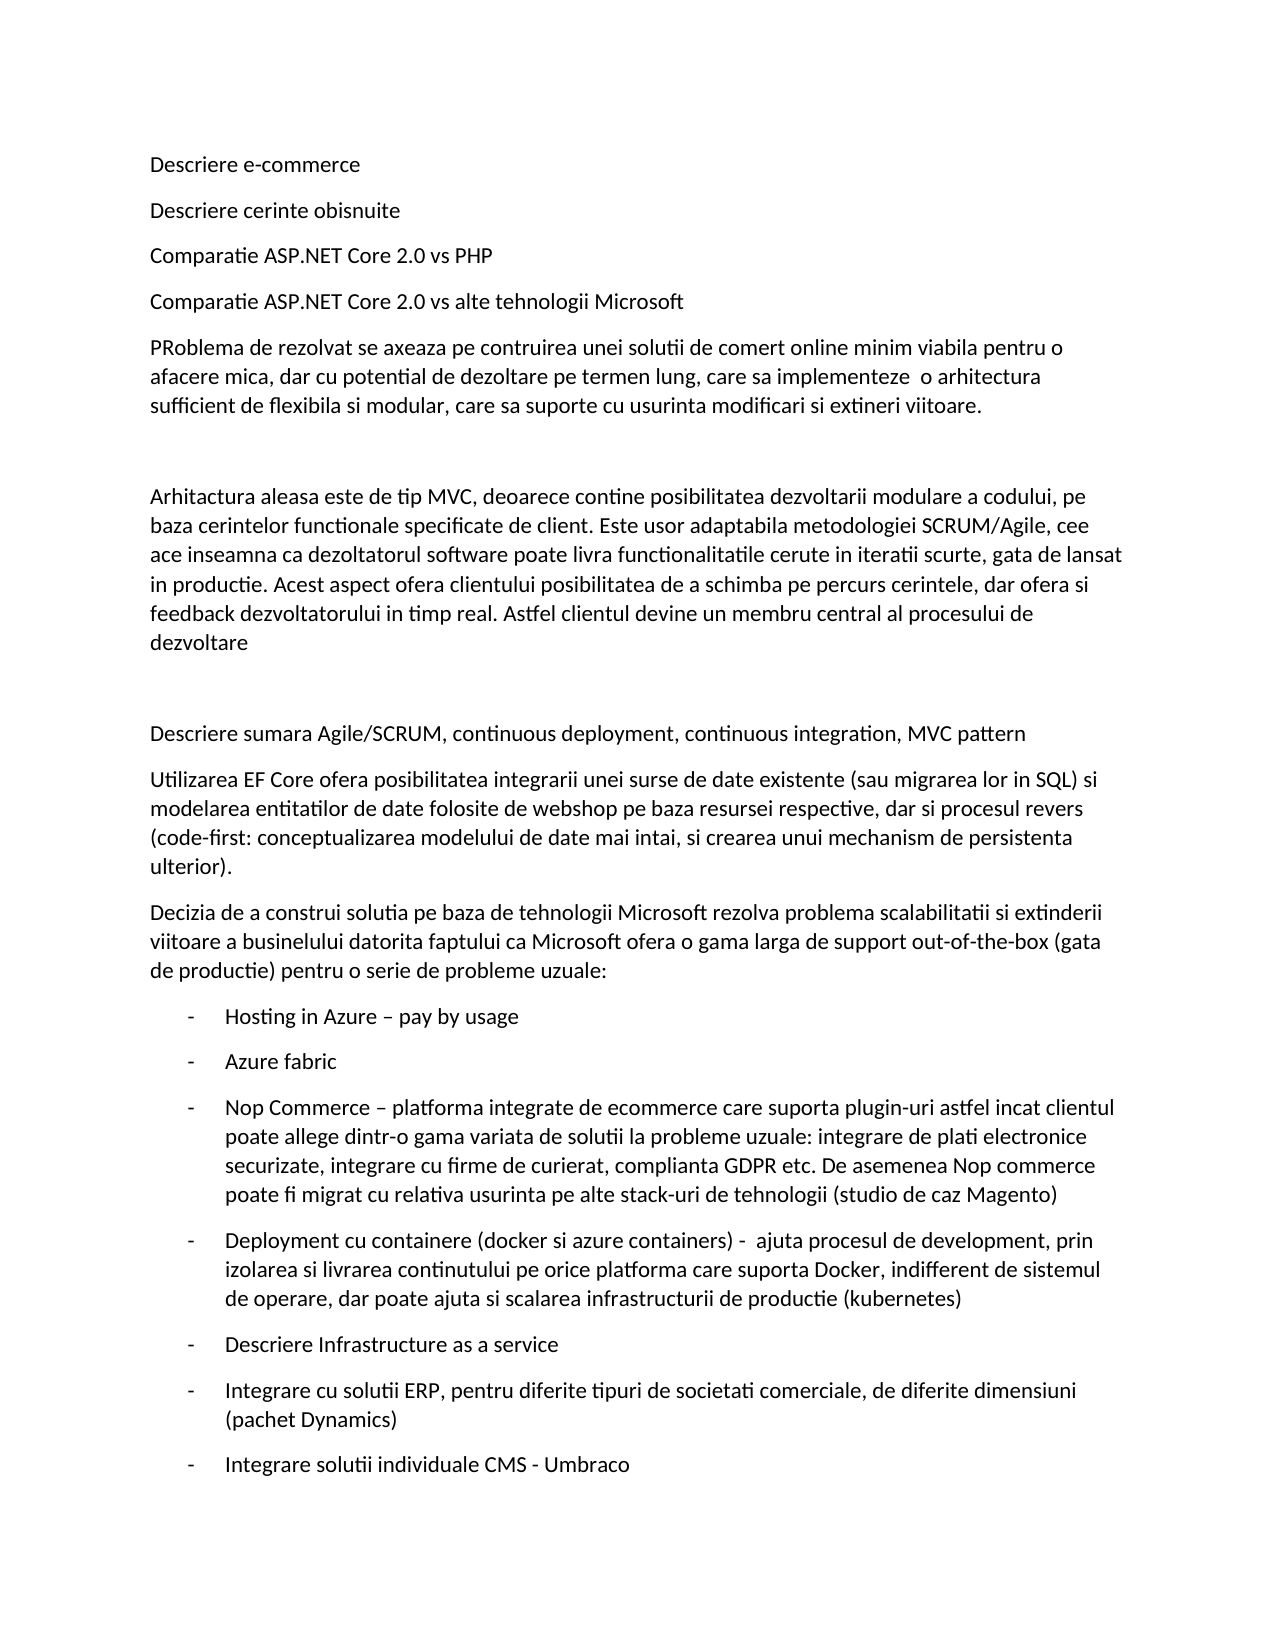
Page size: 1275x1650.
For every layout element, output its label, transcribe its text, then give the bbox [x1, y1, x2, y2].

text Comparatie ASP.NET Core 2.0 vs alte tehnologii Microsoft [150, 287, 1125, 315]
text Descriere e-commerce [150, 150, 1125, 178]
list Integrare solutii individuale CMS - Umbraco [187, 1451, 1125, 1478]
text Comparatie ASP.NET Core 2.0 vs PHP [150, 241, 1125, 269]
text Descriere sumara Agile/SCRUM, continuous deployment, continuous integration, MVC pattern [150, 719, 1125, 747]
text Arhitactura aleasa este de tip MVC, deoarece contine posibilitatea dezvoltarii modulare a codului, pe baza cerintelor functionale specificate de client. Este usor adaptabila metodologiei SCRUM/Agile, cee ace inseamna ca dezoltatorul software poate livra functionalitatile cerute in iteratii scurte, gata de lansat in productie. Acest aspect ofera clientului posibilitatea de a schimba pe percurs cerintele, dar ofera si feedback dezvoltatorului in timp real. Astfel clientul devine un membru central al procesului de dezvoltare [150, 482, 1125, 656]
list Hosting in Azure – pay by usage [187, 1002, 1125, 1030]
text Decizia de a construi solutia pe baza de tehnologii Microsoft rezolva problema scalabilitatii si extinderii viitoare a businelului datorita faptului ca Microsoft ofera o gama larga de support out-of-the-box (gata de productie) pentru o serie de probleme uzuale: [150, 898, 1125, 984]
text PRoblema de rezolvat se axeaza pe contruirea unei solutii de comert online minim viabila pentru o afacere mica, dar cu potential de dezoltare pe termen lung, care sa implementeze o arhitectura sufficient de flexibila si modular, care sa suporte cu usurinta modificari si extineri viitoare. [150, 333, 1125, 419]
list Nop Commerce – platforma integrate de ecommerce care suporta plugin-uri astfel incat clientul poate allege dintr-o gama variata de solutii la probleme uzuale: integrare de plati electronice securizate, integrare cu firme de curierat, complianta GDPR etc. De asemenea Nop commerce poate fi migrat cu relativa usurinta pe alte stack-uri de tehnologii (studio de caz Magento) [187, 1093, 1125, 1208]
text Descriere cerinte obisnuite [150, 196, 1125, 224]
text Utilizarea EF Core ofera posibilitatea integrarii unei surse de date existente (sau migrarea lor in SQL) si modelarea entitatilor de date folosite de webshop pe baza resursei respective, dar si procesul revers (code-first: conceptualizarea modelului de date mai intai, si crearea unui mechanism de persistenta ulterior). [150, 765, 1125, 880]
list Integrare cu solutii ERP, pentru diferite tipuri de societati comerciale, de diferite dimensiuni (pachet Dynamics) [187, 1376, 1125, 1433]
list Azure fabric [187, 1047, 1125, 1076]
list Descriere Infrastructure as a service [187, 1330, 1125, 1358]
list Deployment cu containere (docker si azure containers) - ajuta procesul de development, prin izolarea si livrarea continutului pe orice platforma care suporta Docker, indifferent de sistemul de operare, dar poate ajuta si scalarea infrastructurii de productie (kubernetes) [187, 1226, 1125, 1312]
